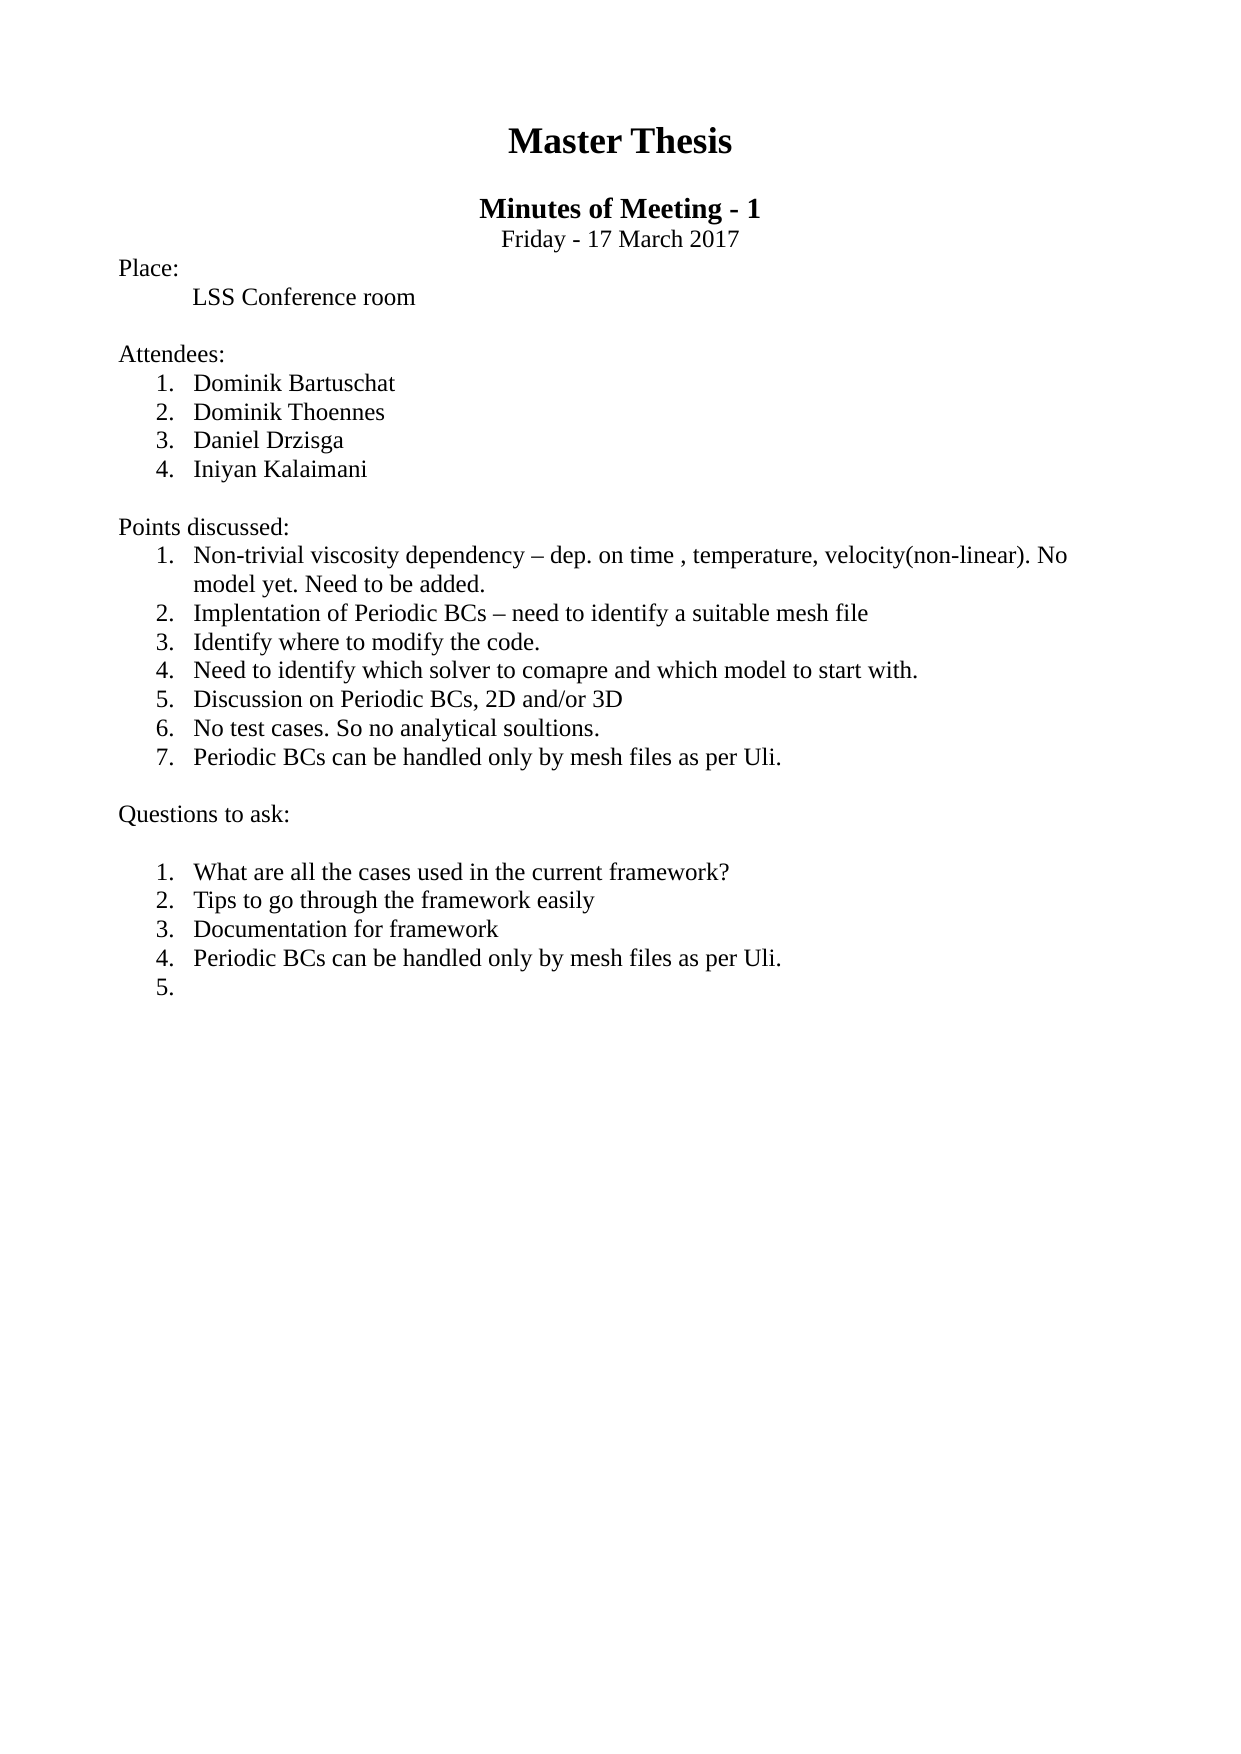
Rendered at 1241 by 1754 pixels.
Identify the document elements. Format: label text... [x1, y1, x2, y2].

text Friday - 17 March 2017 [118, 224, 1122, 253]
text LSS Conference room [118, 282, 1122, 311]
list Discussion on Periodic BCs, 2D and/or 3D [156, 684, 1122, 713]
list Daniel Drzisga [156, 426, 1122, 454]
list Implentation of Periodic BCs – need to identify a suitable mesh file [156, 598, 1122, 627]
list Dominik Thoennes [156, 397, 1122, 426]
list Non-trivial viscosity dependency – dep. on time , temperature, velocity(non-linear). No model yet. Need to be added. [156, 541, 1122, 598]
list Need to identify which solver to comapre and which model to start with. [156, 656, 1122, 684]
list Periodic BCs can be handled only by mesh files as per Uli. [156, 742, 1122, 771]
text Questions to ask: [118, 799, 1122, 828]
list No test cases. So no analytical soultions. [156, 713, 1122, 742]
list Documentation for framework [156, 914, 1122, 943]
text Attendees: [118, 339, 1122, 368]
list Identify where to modify the code. [156, 627, 1122, 656]
list Periodic BCs can be handled only by mesh files as per Uli. [156, 943, 1122, 972]
text Place: [118, 253, 1122, 282]
list Iniyan Kalaimani [156, 454, 1122, 483]
list Tips to go through the framework easily [156, 886, 1122, 914]
list Dominik Bartuschat [156, 368, 1122, 397]
text Minutes of Meeting - 1 [118, 191, 1122, 224]
list What are all the cases used in the current framework? [156, 857, 1122, 886]
text Points discussed: [118, 512, 1122, 541]
